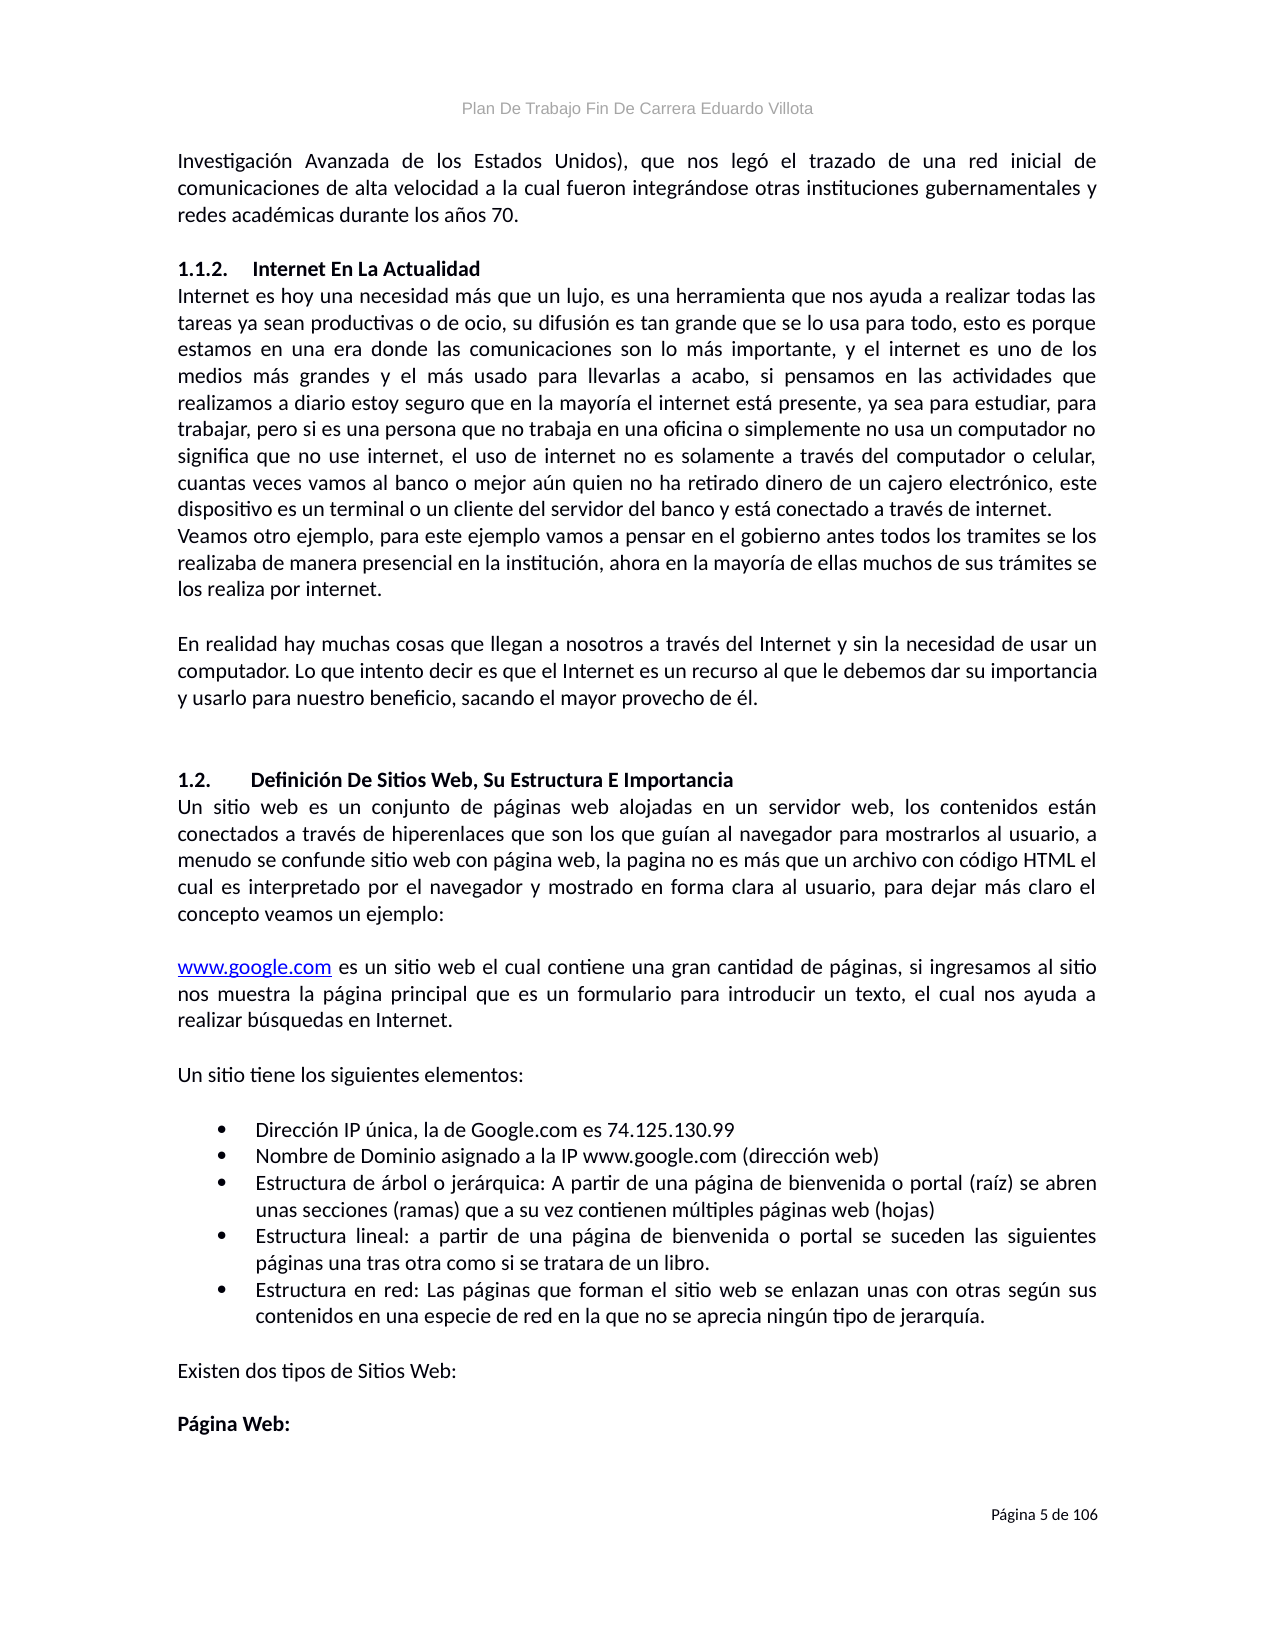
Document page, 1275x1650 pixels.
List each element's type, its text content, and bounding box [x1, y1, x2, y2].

list Nombre de Dominio asignado a la IP www.google.com (dirección web) [218, 1142, 1098, 1169]
list Dirección IP única, la de Google.com es 74.125.130.99 [218, 1116, 1098, 1142]
text Existen dos tipos de Sitios Web: [177, 1357, 1098, 1384]
text Internet es hoy una necesidad más que un lujo, es una herramienta que nos ayuda a realizar todas las tareas ya sean productivas o de ocio, su difusión es tan grande que se lo usa para todo, esto es porque estamos en una era donde las comunicaciones son lo más importante, y el internet es uno de los medios más grandes y el más usado para llevarlas a acabo, si pensamos en las actividades que realizamos a diario estoy seguro que en la mayoría el internet está presente, ya sea para estudiar, para trabajar, pero si es una persona que no trabaja en una oficina o simplemente no usa un computador no significa que no use internet, el uso de internet no es solamente a través del computador o celular, cuantas veces vamos al banco o mejor aún quien no ha retirado dinero de un cajero electrónico, este dispositivo es un terminal o un cliente del servidor del banco y está conectado a través de internet. [177, 282, 1098, 522]
list Estructura en red: Las páginas que forman el sitio web se enlazan unas con otras según sus contenidos en una especie de red en la que no se aprecia ningún tipo de jerarquía. [218, 1276, 1098, 1329]
text www.google.com es un sitio web el cual contiene una gran cantidad de páginas, si ingresamos al sitio nos muestra la página principal que es un formulario para introducir un texto, el cual nos ayuda a realizar búsquedas en Internet. [177, 953, 1098, 1033]
text Un sitio tiene los siguientes elementos: [177, 1061, 1098, 1088]
list Internet En La Actualidad [177, 256, 1098, 282]
text Página Web: [177, 1410, 1098, 1437]
list Estructura de árbol o jerárquica: A partir de una página de bienvenida o portal (raíz) se abren unas secciones (ramas) que a su vez contienen múltiples páginas web (hojas) [218, 1169, 1098, 1222]
text Investigación Avanzada de los Estados Unidos), que nos legó el trazado de una red inicial de comunicaciones de alta velocidad a la cual fueron integrándose otras instituciones gubernamentales y redes académicas durante los años 70. [177, 148, 1098, 228]
text En realidad hay muchas cosas que llegan a nosotros a través del Internet y sin la necesidad de usar un computador. Lo que intento decir es que el Internet es un recurso al que le debemos dar su importancia y usarlo para nuestro beneficio, sacando el mayor provecho de él. [177, 630, 1098, 710]
text Un sitio web es un conjunto de páginas web alojadas en un servidor web, los contenidos están conectados a través de hiperenlaces que son los que guían al navegador para mostrarlos al usuario, a menudo se confunde sitio web con página web, la pagina no es más que un archivo con código HTML el cual es interpretado por el navegador y mostrado en forma clara al usuario, para dejar más claro el concepto veamos un ejemplo: [177, 793, 1098, 926]
list Definición De Sitios Web, Su Estructura E Importancia [177, 766, 1098, 793]
text Veamos otro ejemplo, para este ejemplo vamos a pensar en el gobierno antes todos los tramites se los realizaba de manera presencial en la institución, ahora en la mayoría de ellas muchos de sus trámites se los realiza por internet. [177, 522, 1098, 602]
list Estructura lineal: a partir de una página de bienvenida o portal se suceden las siguientes páginas una tras otra como si se tratara de un libro. [218, 1222, 1098, 1276]
